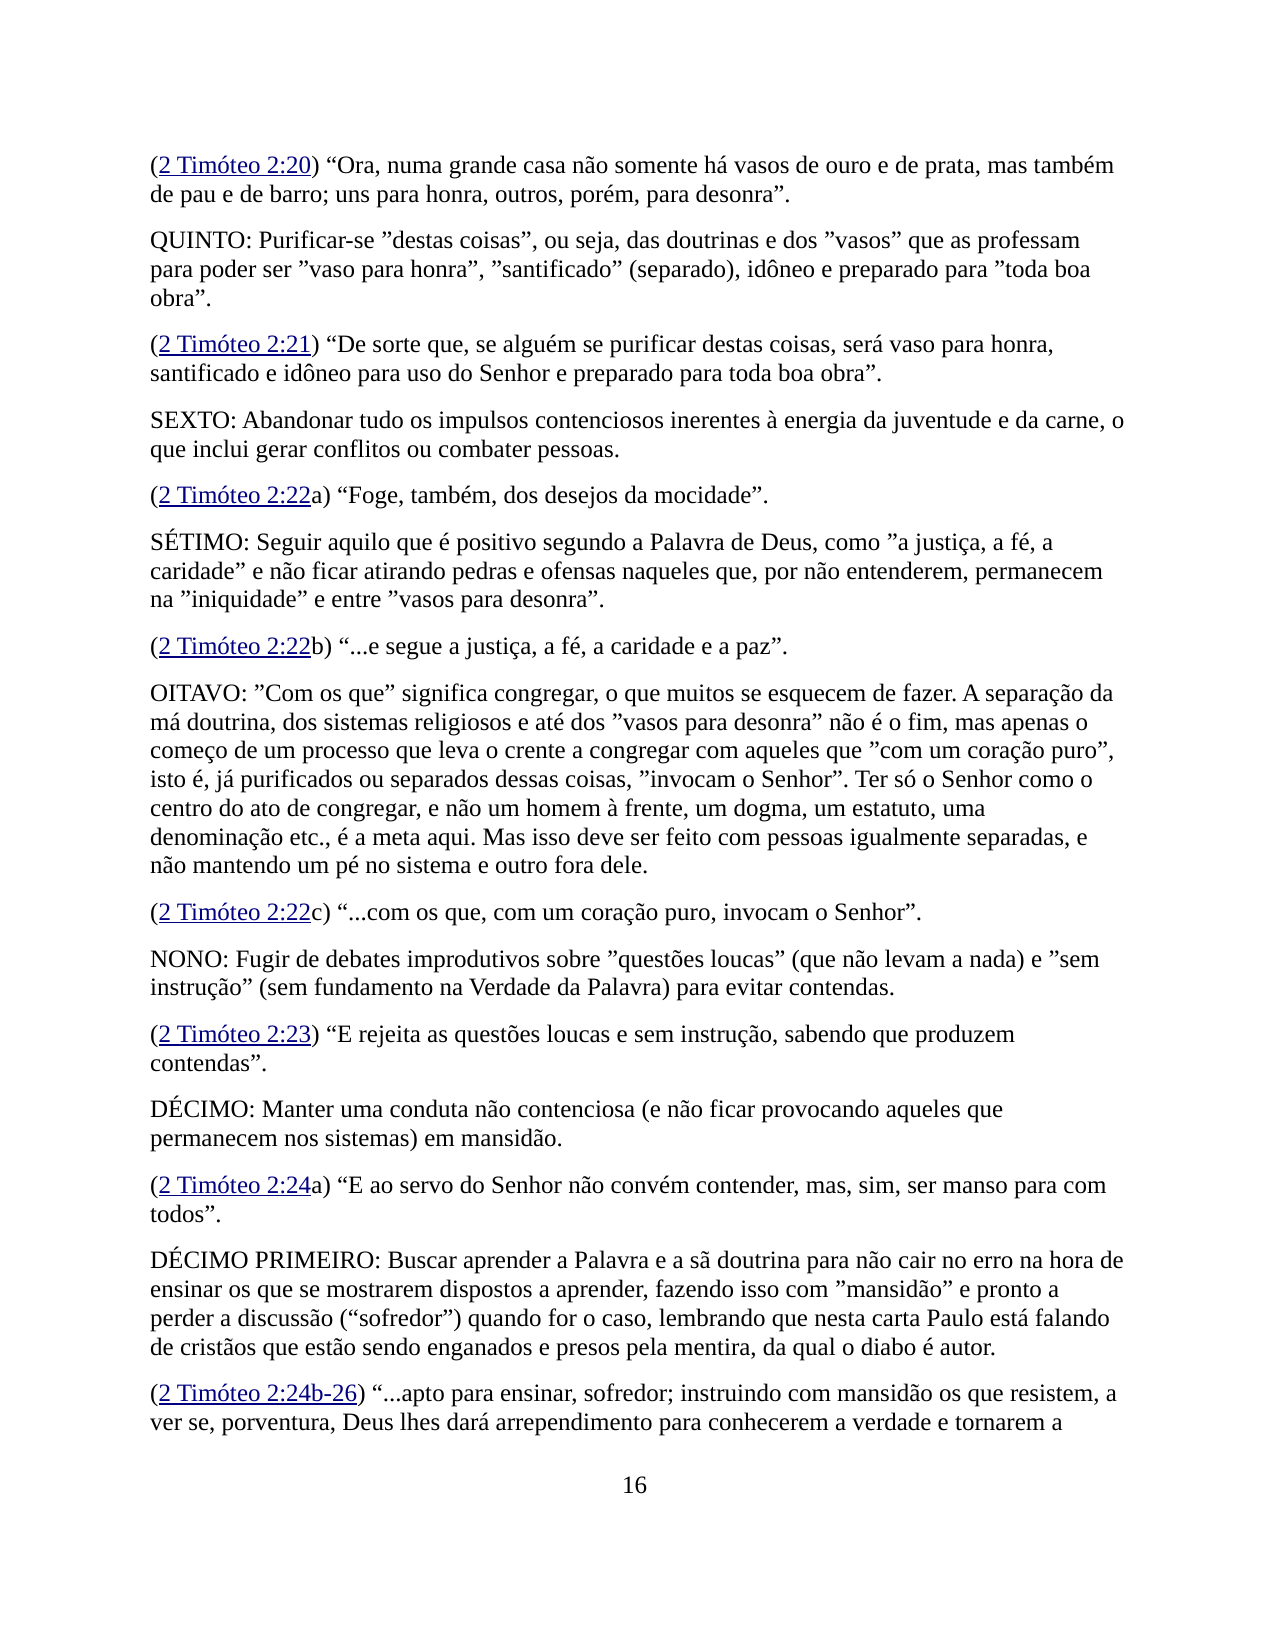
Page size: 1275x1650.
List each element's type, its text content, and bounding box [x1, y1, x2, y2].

text (2 Timóteo 2:22b) “...e segue a justiça, a fé, a caridade e a paz”. [150, 631, 1125, 660]
text (2 Timóteo 2:23) “E rejeita as questões loucas e sem instrução, sabendo que produzem contendas”. [150, 1019, 1125, 1077]
text SEXTO: Abandonar tudo os impulsos contenciosos inerentes à energia da juventude e da carne, o que inclui gerar conflitos ou combater pessoas. [150, 405, 1125, 462]
text (2 Timóteo 2:24b-26) “...apto para ensinar, sofredor; instruindo com mansidão os que resistem, a ver se, porventura, Deus lhes dará arrependimento para conhecerem a verdade e tornarem a [150, 1378, 1125, 1436]
text QUINTO: Purificar-se ”destas coisas”, ou seja, das doutrinas e dos ”vasos” que as professam para poder ser ”vaso para honra”, ”santificado” (separado), idôneo e preparado para ”toda boa obra”. [150, 225, 1125, 312]
text (2 Timóteo 2:20) “Ora, numa grande casa não somente há vasos de ouro e de prata, mas também de pau e de barro; uns para honra, outros, porém, para desonra”. [150, 150, 1125, 207]
text (2 Timóteo 2:24a) “E ao servo do Senhor não convém contender, mas, sim, ser manso para com todos”. [150, 1170, 1125, 1227]
text DÉCIMO PRIMEIRO: Buscar aprender a Palavra e a sã doutrina para não cair no erro na hora de ensinar os que se mostrarem dispostos a aprender, fazendo isso com ”mansidão” e pronto a perder a discussão (“sofredor”) quando for o caso, lembrando que nesta carta Paulo está falando de cristãos que estão sendo enganados e presos pela mentira, da qual o diabo é autor. [150, 1245, 1125, 1360]
text DÉCIMO: Manter uma conduta não contenciosa (e não ficar provocando aqueles que permanecem nos sistemas) em mansidão. [150, 1094, 1125, 1152]
text (2 Timóteo 2:21) “De sorte que, se alguém se purificar destas coisas, será vaso para honra, santificado e idôneo para uso do Senhor e preparado para toda boa obra”. [150, 329, 1125, 387]
text (2 Timóteo 2:22a) “Foge, também, dos desejos da mocidade”. [150, 480, 1125, 509]
text SÉTIMO: Seguir aquilo que é positivo segundo a Palavra de Deus, como ”a justiça, a fé, a caridade” e não ficar atirando pedras e ofensas naqueles que, por não entenderem, permanecem na ”iniquidade” e entre ”vasos para desonra”. [150, 527, 1125, 613]
text OITAVO: ”Com os que” significa congregar, o que muitos se esquecem de fazer. A separação da má doutrina, dos sistemas religiosos e até dos ”vasos para desonra” não é o fim, mas apenas o começo de um processo que leva o crente a congregar com aqueles que ”com um coração puro”, isto é, já purificados ou separados dessas coisas, ”invocam o Senhor”. Ter só o Senhor como o centro do ato de congregar, e não um homem à frente, um dogma, um estatuto, uma denominação etc., é a meta aqui. Mas isso deve ser feito com pessoas igualmente separadas, e não mantendo um pé no sistema e outro fora dele. [150, 678, 1125, 879]
text NONO: Fugir de debates improdutivos sobre ”questões loucas” (que não levam a nada) e ”sem instrução” (sem fundamento na Verdade da Palavra) para evitar contendas. [150, 944, 1125, 1001]
text (2 Timóteo 2:22c) “...com os que, com um coração puro, invocam o Senhor”. [150, 897, 1125, 926]
